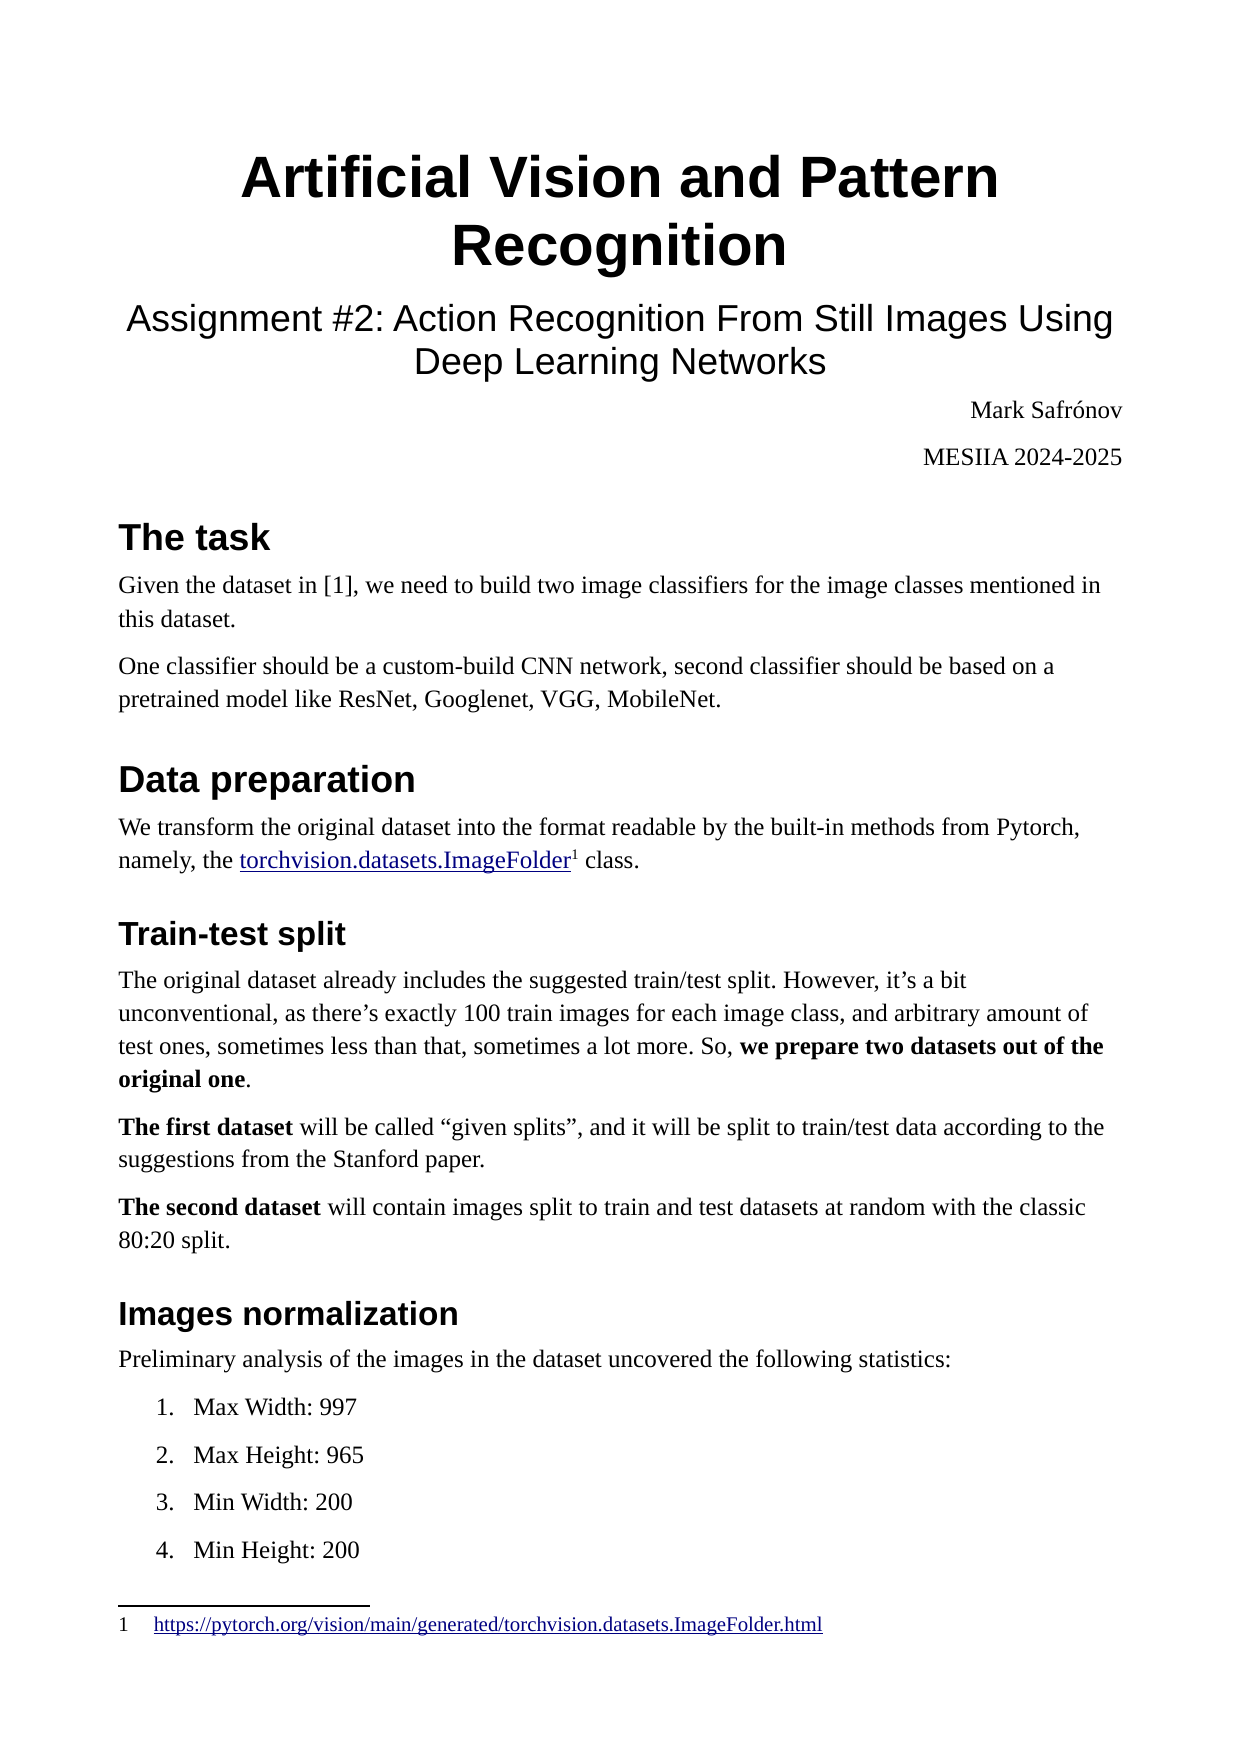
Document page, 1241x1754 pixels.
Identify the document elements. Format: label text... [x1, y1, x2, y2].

subtitle The task [118, 515, 1122, 558]
text Mark Safrónov [118, 395, 1122, 423]
text The original dataset already includes the suggested train/test split. However, it’s a bit unconventional, as there’s exactly 100 train images for each image class, and arbitrary amount of test ones, sometimes less than that, sometimes a lot more. So, we prepare two datasets out of the original one. [118, 965, 1122, 1093]
title Artificial Vision and Pattern Recognition [118, 143, 1122, 277]
list Min Width: 200 [156, 1487, 1122, 1516]
text The first dataset will be called “given splits”, and it will be split to train/test data according to the suggestions from the Stanford paper. [118, 1112, 1122, 1173]
text Given the dataset in [1], we need to build two image classifiers for the image classes mentioned in this dataset. [118, 571, 1122, 632]
text We transform the original dataset into the format readable by the built-in methods from Pytorch, namely, the torchvision.datasets.ImageFolder class. [118, 812, 1122, 874]
text MESIIA 2024-2025 [118, 442, 1122, 471]
subtitle Assignment #2: Action Recognition From Still Images Using Deep Learning Networks [118, 296, 1122, 382]
list Max Width: 997 [156, 1392, 1122, 1421]
text Preliminary analysis of the images in the dataset uncovered the following statistics: [118, 1344, 1122, 1373]
subtitle Data preparation [118, 757, 1122, 800]
list Max Height: 965 [156, 1440, 1122, 1468]
text One classifier should be a custom-build CNN network, second classifier should be based on a pretrained model like ResNet, Googlenet, VGG, MobileNet. [118, 651, 1122, 713]
subtitle Train-test split [118, 914, 1122, 952]
text https://pytorch.org/vision/main/generated/torchvision.datasets.ImageFolder.html [118, 1612, 1122, 1636]
subtitle Images normalization [118, 1294, 1122, 1332]
text The second dataset will contain images split to train and test datasets at random with the classic 80:20 split. [118, 1192, 1122, 1254]
list Min Height: 200 [156, 1535, 1122, 1564]
